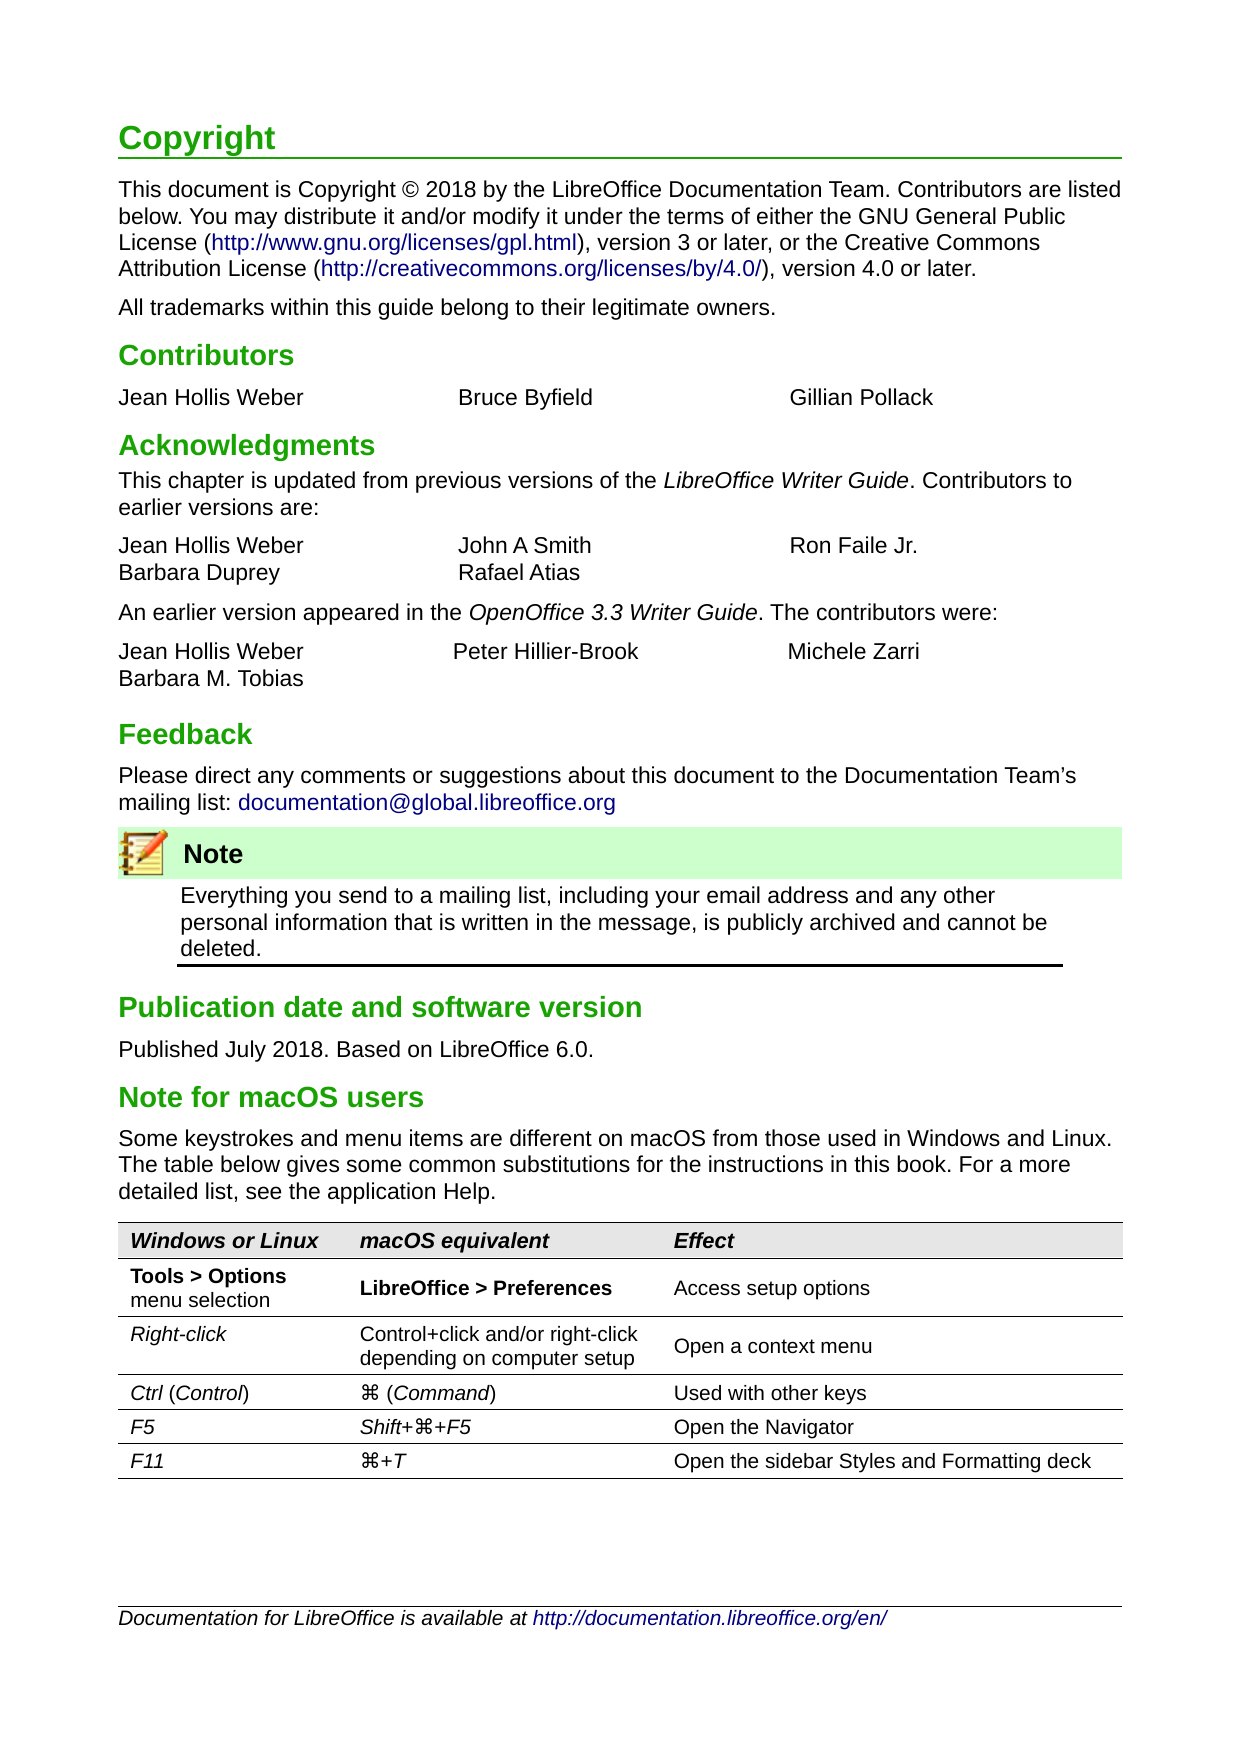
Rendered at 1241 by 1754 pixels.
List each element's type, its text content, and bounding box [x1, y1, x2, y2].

table_cell Tools > Options menu selection [118, 1259, 348, 1316]
table_header Jean Hollis Weber [118, 384, 458, 410]
table_cell Open a context menu [662, 1317, 1123, 1374]
table_cell F11 [118, 1444, 348, 1478]
table_cell Ctrl (Control) [118, 1375, 348, 1409]
table_cell Right-click [118, 1317, 348, 1374]
table_cell Barbara Duprey [118, 559, 458, 587]
subtitle Publication date and software version [118, 990, 1122, 1024]
table_cell Control+click and/or right-click depending on computer setup [348, 1317, 662, 1374]
table_header Windows or Linux [118, 1223, 348, 1257]
picture [119, 828, 170, 879]
table_cell Access setup options [662, 1259, 1123, 1316]
table_header Bruce Byfield [458, 384, 789, 410]
table_cell Open the Navigator [662, 1410, 1123, 1443]
table_header Michele Zarri [788, 638, 1122, 664]
table_header Jean Hollis Weber [118, 533, 458, 559]
table_header Effect [662, 1223, 1123, 1257]
table_cell LibreOffice > Preferences [348, 1259, 662, 1316]
subtitle Acknowledgments [118, 428, 1122, 461]
text An earlier version appeared in the OpenOffice 3.3 Writer Guide. The contributors were: [118, 599, 1122, 626]
text Some keystrokes and menu items are different on macOS from those used in Windows and Linux. The table below gives some common substitutions for the instructions in this book. For a more detailed list, see the application Help. [118, 1125, 1122, 1204]
table_header Peter Hillier-Brook [453, 638, 787, 664]
table_cell Rafael Atias [458, 559, 789, 587]
table_cell [453, 665, 787, 693]
table_header Ron Faile Jr. [789, 533, 1122, 559]
table_cell [788, 665, 1122, 693]
subtitle Note for macOS users [118, 1080, 1122, 1113]
subtitle Copyright [118, 118, 1122, 157]
table_cell Barbara M. Tobias [118, 665, 453, 693]
text Everything you send to a mailing list, including your email address and any other personal information that is written in the message, is publicly archived and cannot be deleted. [177, 879, 1063, 964]
table_cell ⌘ (Command) [348, 1375, 662, 1409]
subtitle Note [118, 827, 1122, 879]
table_cell [789, 559, 1122, 587]
table_header macOS equivalent [348, 1223, 662, 1257]
table_cell Shift+⌘+F5 [348, 1410, 662, 1443]
subtitle Feedback [118, 717, 1122, 750]
table_header Gillian Pollack [789, 384, 1122, 410]
table_header Jean Hollis Weber [118, 638, 453, 664]
table_header John A Smith [458, 533, 789, 559]
text Please direct any comments or suggestions about this document to the Documentation Team’s mailing list: documentation@global.libreoffice.org [118, 762, 1122, 815]
text Published July 2018. Based on LibreOffice 6.0. [118, 1036, 1122, 1062]
table_cell Open the sidebar Styles and Formatting deck [662, 1444, 1123, 1478]
text All trademarks within this guide belong to their legitimate owners. [118, 294, 1122, 321]
table_cell ⌘+T [348, 1444, 662, 1478]
text This document is Copyright © 2018 by the LibreOffice Documentation Team. Contributors are listed below. You may distribute it and/or modify it under the terms of either the GNU General Public License (http://www.gnu.org/licenses/gpl.html), version 3 or later, or the Creative Commons Attribution License (http://creativecommons.org/licenses/by/4.0/), version 4.0 or later. [118, 176, 1122, 282]
text This chapter is updated from previous versions of the LibreOffice Writer Guide. Contributors to earlier versions are: [118, 467, 1122, 520]
table_cell F5 [118, 1410, 348, 1443]
table_cell Used with other keys [662, 1375, 1123, 1409]
subtitle Contributors [118, 338, 1122, 372]
